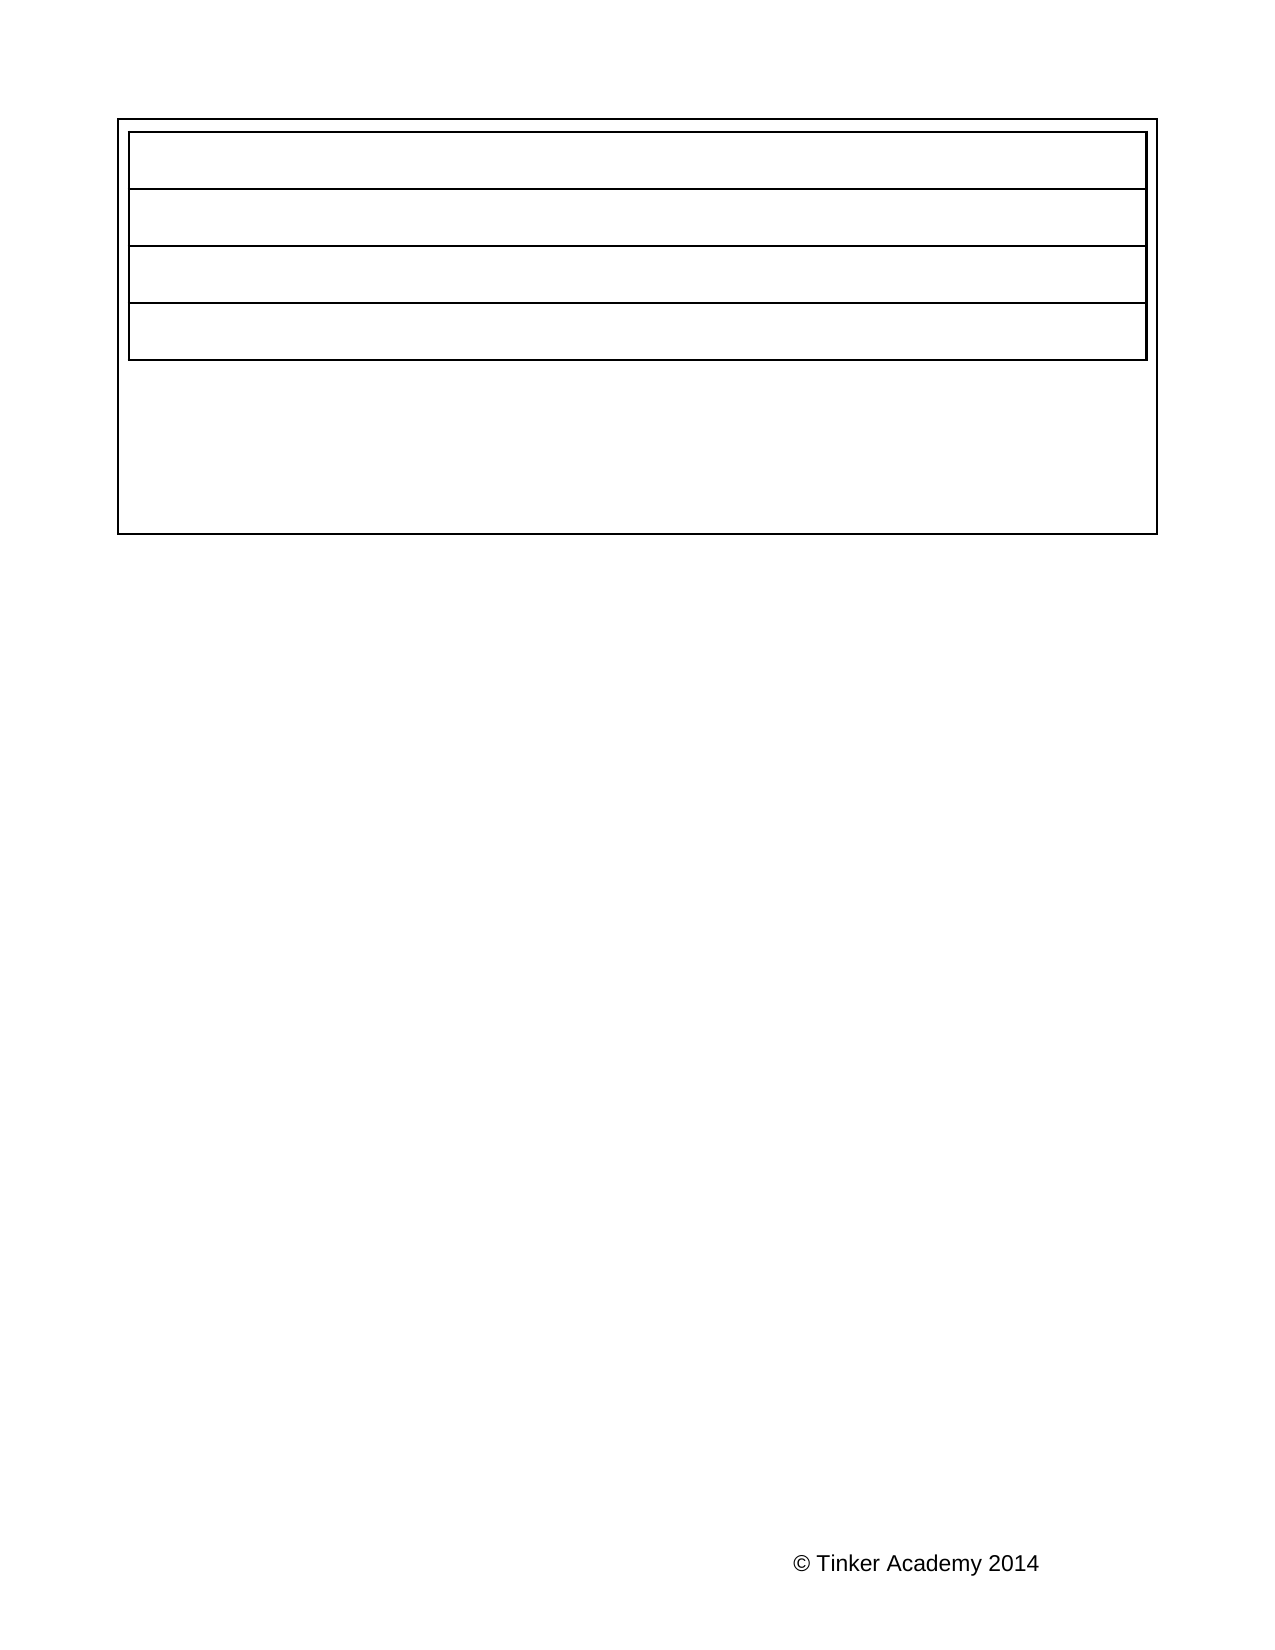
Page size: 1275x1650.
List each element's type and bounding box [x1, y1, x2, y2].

table_cell [130, 133, 1145, 188]
table_cell [119, 120, 1156, 533]
table_cell [130, 304, 1145, 358]
table_cell [130, 190, 1145, 244]
table_cell [130, 247, 1145, 302]
